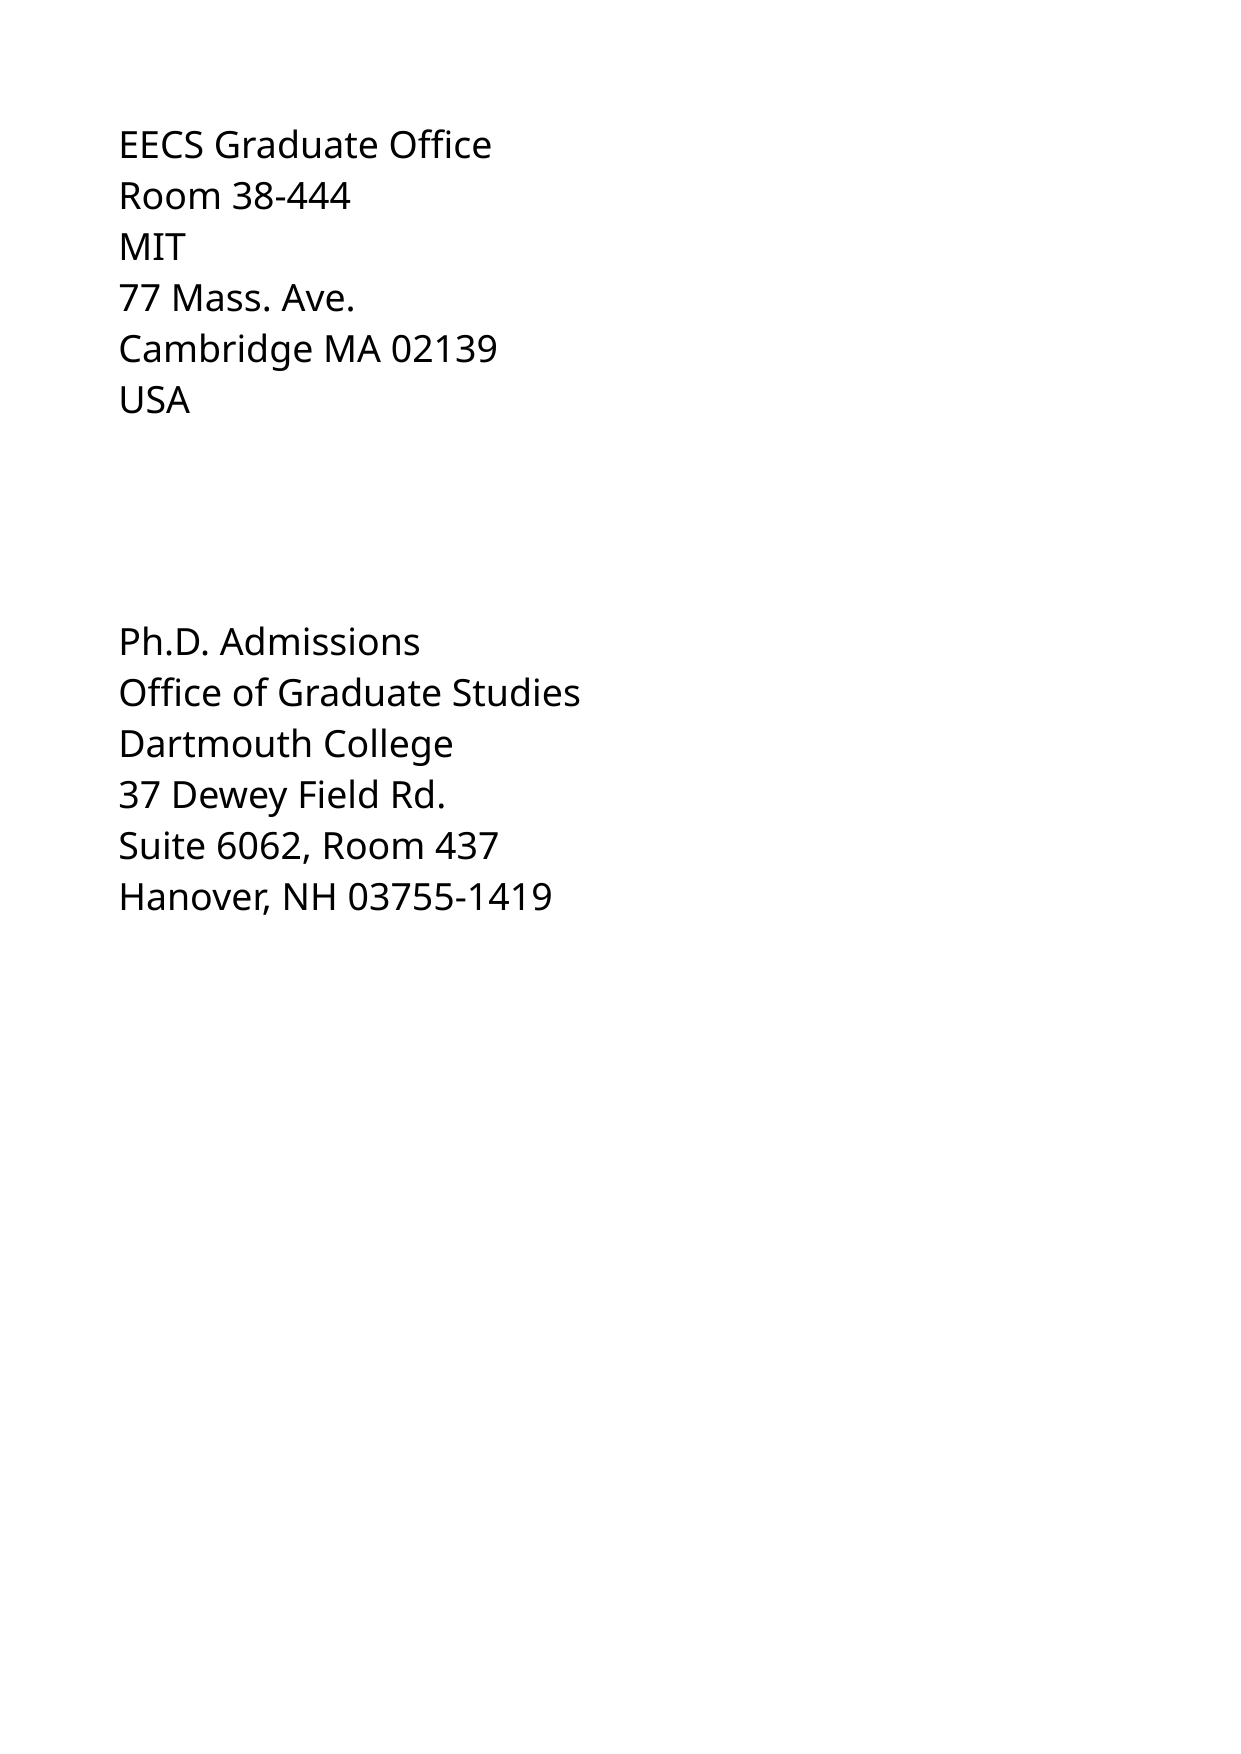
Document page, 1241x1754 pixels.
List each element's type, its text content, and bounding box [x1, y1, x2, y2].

text EECS Graduate Office [118, 118, 1122, 169]
text MIT [118, 220, 1122, 271]
text Room 38-444 [118, 169, 1122, 220]
text USA [118, 373, 1122, 424]
text Cambridge MA 02139 [118, 322, 1122, 373]
text Ph.D. Admissions Office of Graduate Studies Dartmouth College 37 Dewey Field Rd. Suite 6062, Room 437 Hanover, NH 03755-1419 [118, 615, 1122, 921]
text 77 Mass. Ave. [118, 271, 1122, 322]
